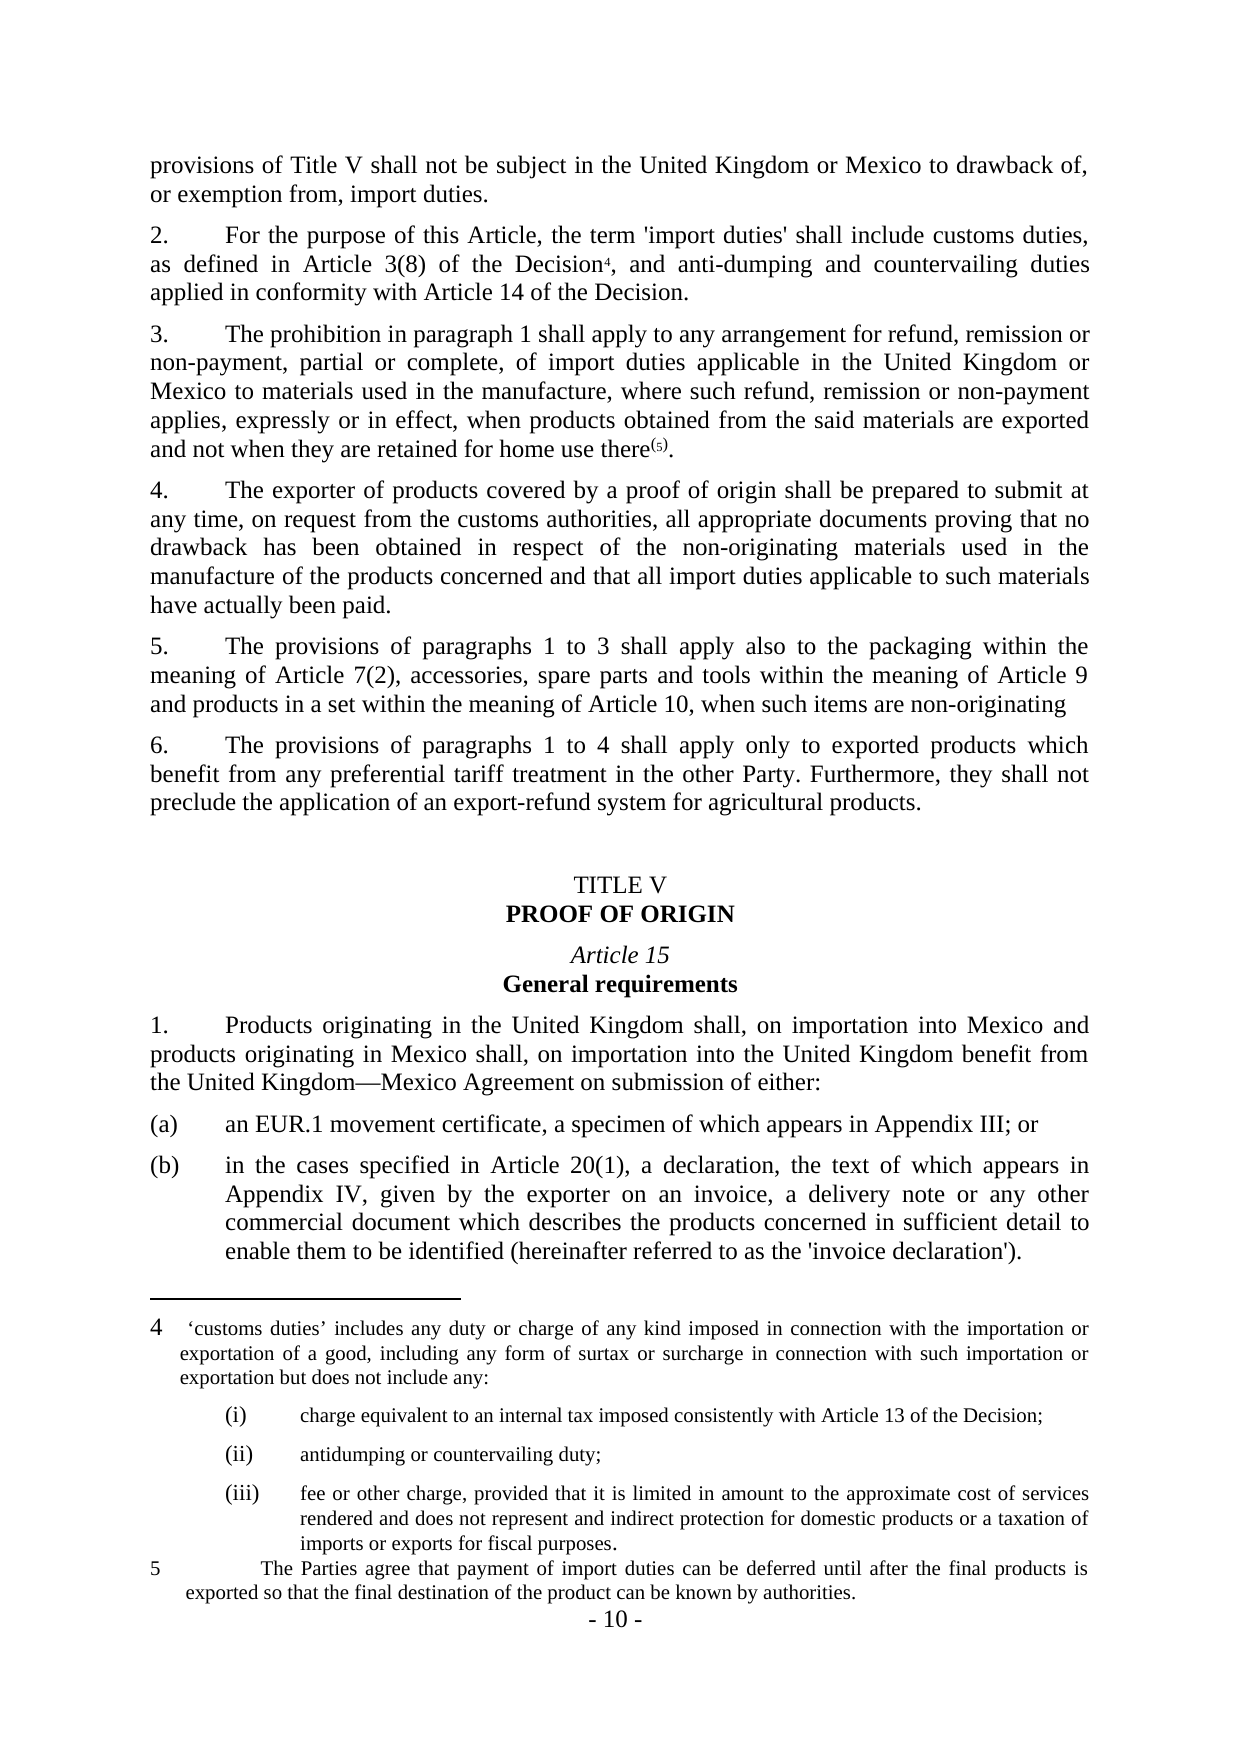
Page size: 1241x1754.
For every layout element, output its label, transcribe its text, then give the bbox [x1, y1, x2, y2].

list in the cases specified in Article 20(1), a declaration, the text of which appears in Appendix IV, given by the exporter on an invoice, a delivery note or any other commercial document which describes the products concerned in sufficient detail to enable them to be identified (hereinafter referred to as the 'invoice declaration'). [150, 1150, 1090, 1265]
list an EUR.1 movement certificate, a specimen of which appears in Appendix III; or [150, 1109, 1090, 1137]
list The provisions of paragraphs 1 to 3 shall apply also to the packaging within the meaning of Article 7(2), accessories, spare parts and tools within the meaning of Article 9 and products in a set within the meaning of Article 10, when such items are non-originating [150, 631, 1090, 717]
list The exporter of products covered by a proof of origin shall be prepared to submit at any time, on request from the customs authorities, all appropriate documents proving that no drawback has been obtained in respect of the non-originating materials used in the manufacture of the products concerned and that all import duties applicable to such materials have actually been paid. [150, 475, 1090, 619]
list antidumping or countervailing duty; [225, 1440, 1090, 1467]
list fee or other charge, provided that it is limited in amount to the approximate cost of services rendered and does not represent and indirect protection for domestic products or a taxation of imports or exports for fiscal purposes. [225, 1479, 1090, 1556]
subtitle ‘customs duties’ includes any duty or charge of any kind imposed in connection with the importation or exportation of a good, including any form of surtax or surcharge in connection with such importation or exportation but does not include any: [150, 1312, 1090, 1389]
list The prohibition in paragraph 1 shall apply to any arrangement for refund, remission or non-payment, partial or complete, of import duties applicable in the United Kingdom or Mexico to materials used in the manufacture, where such refund, remission or non-payment applies, expressly or in effect, when products obtained from the said materials are exported and not when they are retained for home use there(). [150, 319, 1090, 462]
list The provisions of paragraphs 1 to 4 shall apply only to exported products which benefit from any preferential tariff treatment in the other Party. Furthermore, they shall not preclude the application of an export-refund system for agricultural products. [150, 730, 1090, 816]
list Products originating in the United Kingdom shall, on importation into Mexico and products originating in Mexico shall, on importation into the United Kingdom benefit from the United Kingdom—Mexico Agreement on submission of either: [150, 1010, 1090, 1096]
list The Parties agree that payment of import duties can be deferred until after the final products is exported so that the final destination of the product can be known by authorities. [150, 1556, 1090, 1604]
text TITLE V PROOF OF ORIGIN [150, 870, 1090, 927]
list charge equivalent to an internal tax imposed consistently with Article 13 of the Decision; [225, 1401, 1090, 1428]
list provisions of Title V shall not be subject in the United Kingdom or Mexico to drawback of, or exemption from, import duties. [150, 150, 1090, 207]
list General requirements [150, 940, 1090, 997]
list For the purpose of this Article, the term 'import duties' shall include customs duties, as defined in Article 3(8) of the Decision, and anti-dumping and countervailing duties applied in conformity with Article 14 of the Decision. [150, 220, 1090, 306]
